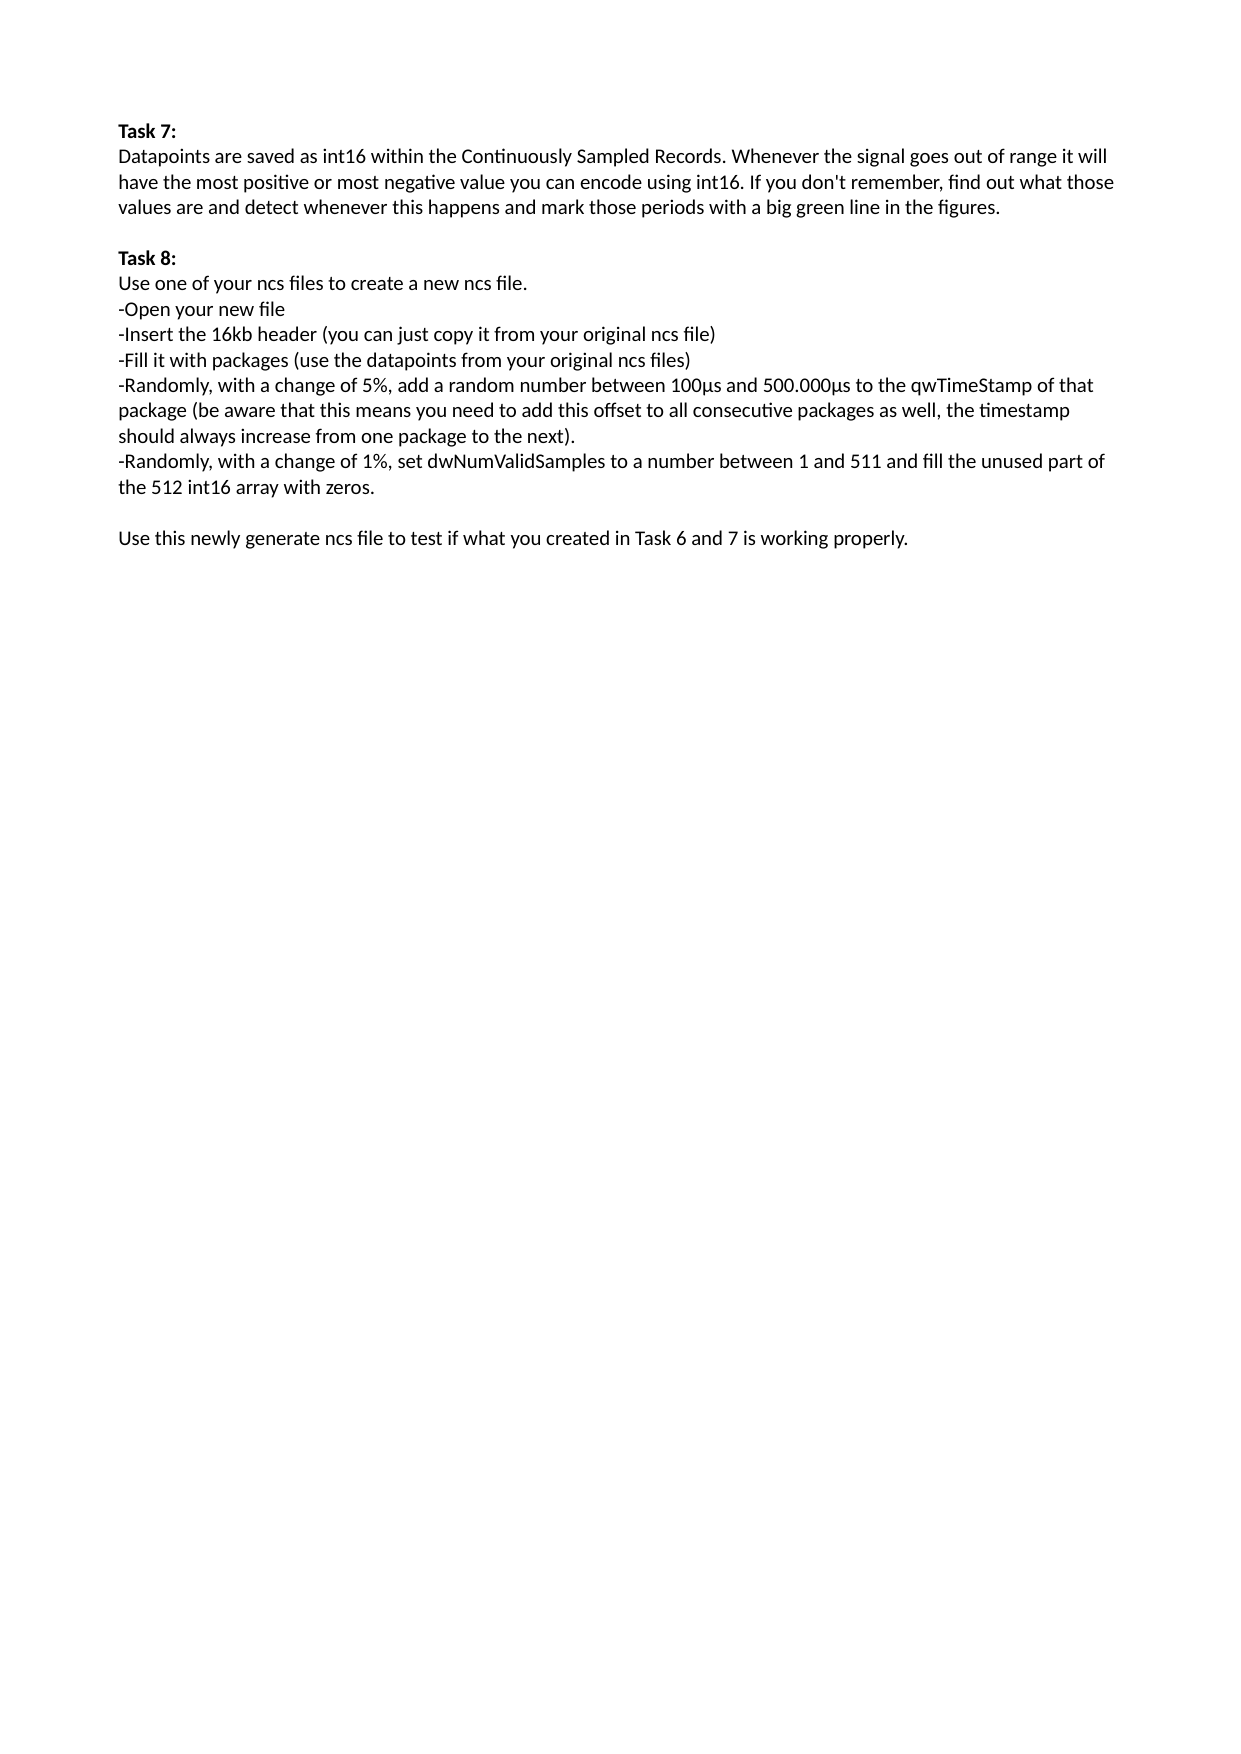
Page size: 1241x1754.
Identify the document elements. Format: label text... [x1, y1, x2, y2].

text Task 7: Datapoints are saved as int16 within the Continuously Sampled Records. Whenever the signal goes out of range it will have the most positive or most negative value you can encode using int16. If you don't remember, find out what those values are and detect whenever this happens and mark those periods with a big green line in the figures. [118, 118, 1122, 220]
text Task 8: Use one of your ncs files to create a new ncs file. -Open your new file -Insert the 16kb header (you can just copy it from your original ncs file) -Fill it with packages (use the datapoints from your original ncs files) -Randomly, with a change of 5%, add a random number between 100µs and 500.000µs to the qwTimeStamp of that package (be aware that this means you need to add this offset to all consecutive packages as well, the timestamp should always increase from one package to the next). -Randomly, with a change of 1%, set dwNumValidSamples to a number between 1 and 511 and fill the unused part of the 512 int16 array with zeros. Use this newly generate ncs file to test if what you created in Task 6 and 7 is working properly. [118, 245, 1122, 550]
